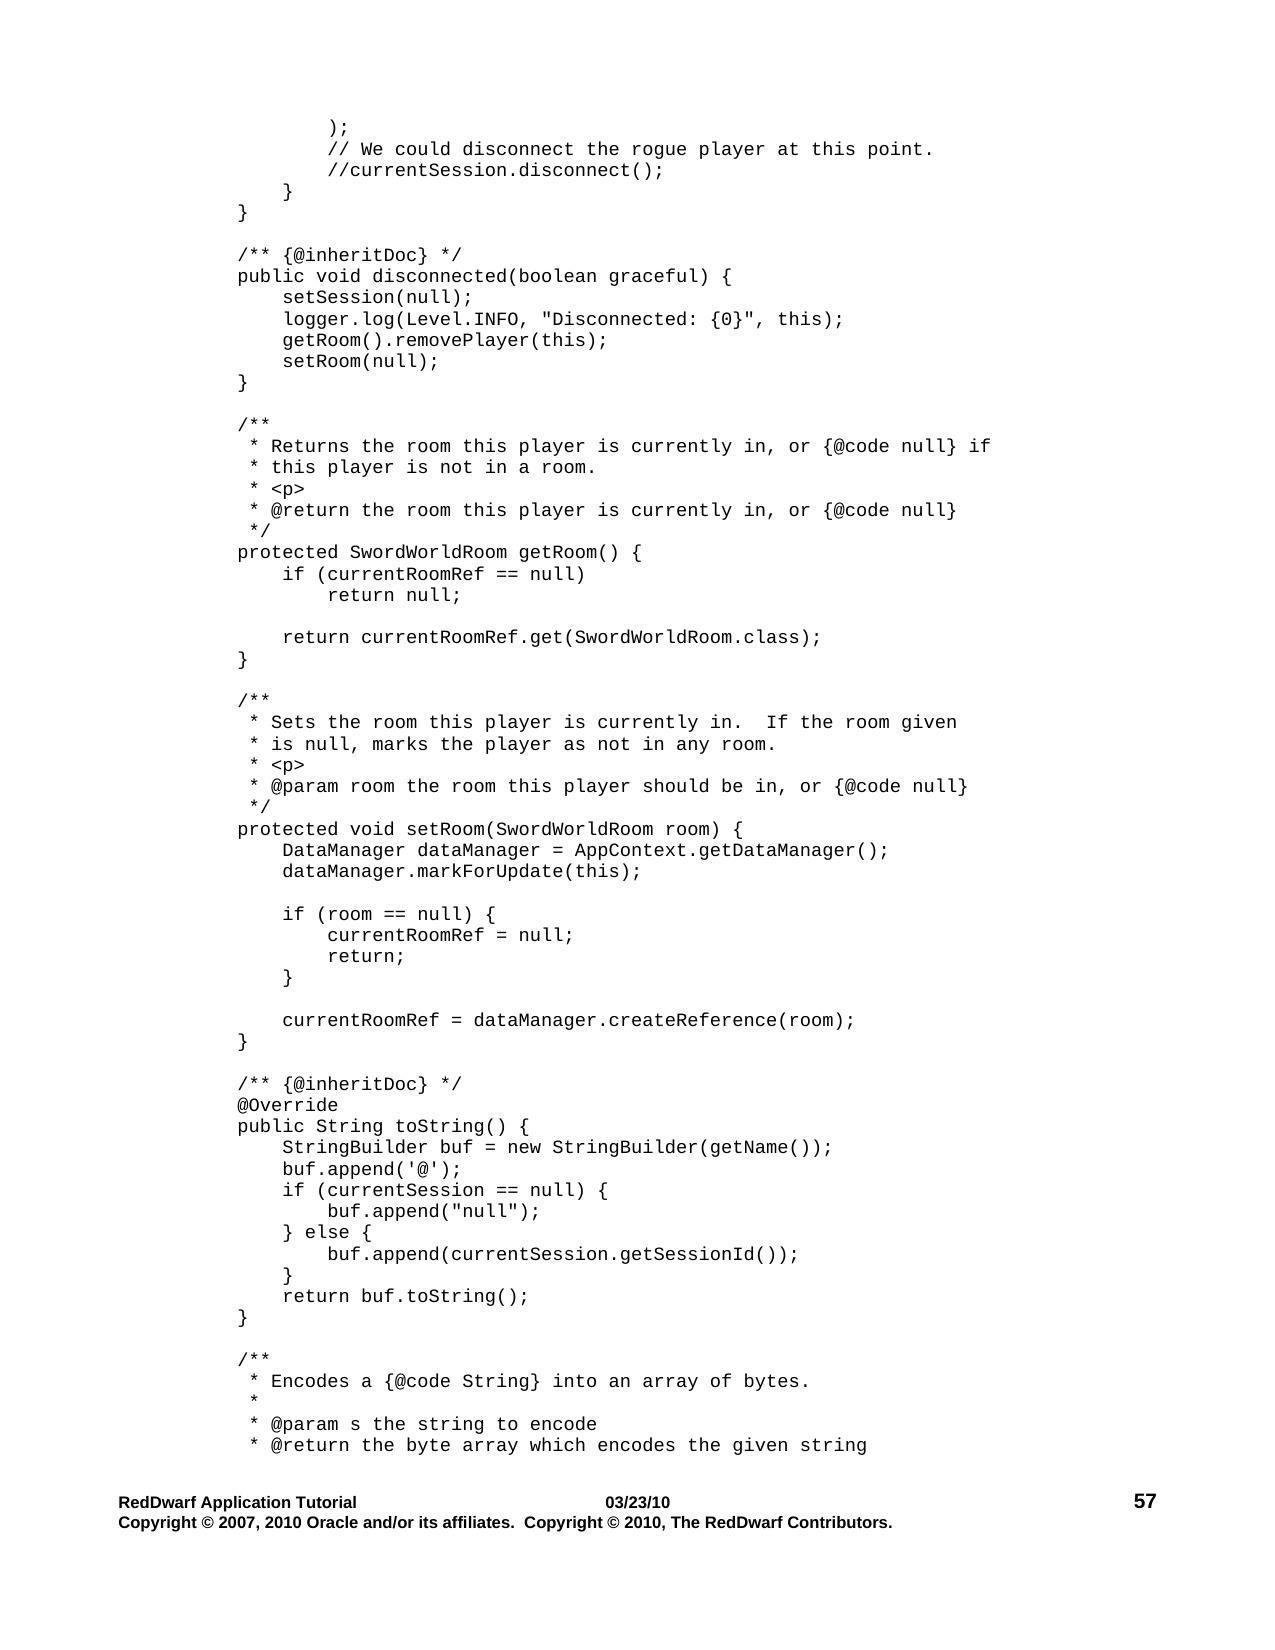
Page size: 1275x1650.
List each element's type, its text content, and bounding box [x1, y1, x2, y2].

text ); // We could disconnect the rogue player at this point. //currentSession.disconnect(); } } /** {@inheritDoc} */ public void disconnected(boolean graceful) { setSession(null); logger.log(Level.INFO, "Disconnected: {0}", this); getRoom().removePlayer(this); setRoom(null); } /** * Returns the room this player is currently in, or {@code null} if * this player is not in a room. * <p> * @return the room this player is currently in, or {@code null} */ protected SwordWorldRoom getRoom() { if (currentRoomRef == null) return null; return currentRoomRef.get(SwordWorldRoom.class); } /** * Sets the room this player is currently in. If the room given * is null, marks the player as not in any room. * <p> * @param room the room this player should be in, or {@code null} */ protected void setRoom(SwordWorldRoom room) { DataManager dataManager = AppContext.getDataManager(); dataManager.markForUpdate(this); if (room == null) { currentRoomRef = null; return; } currentRoomRef = dataManager.createReference(room); } /** {@inheritDoc} */ @Override public String toString() { StringBuilder buf = new StringBuilder(getName()); buf.append('@'); if (currentSession == null) { buf.append("null"); } else { buf.append(currentSession.getSessionId()); } return buf.toString(); } /** * Encodes a {@code String} into an array of bytes. * * @param s the string to encode * @return the byte array which encodes the given string [192, 118, 1098, 1457]
